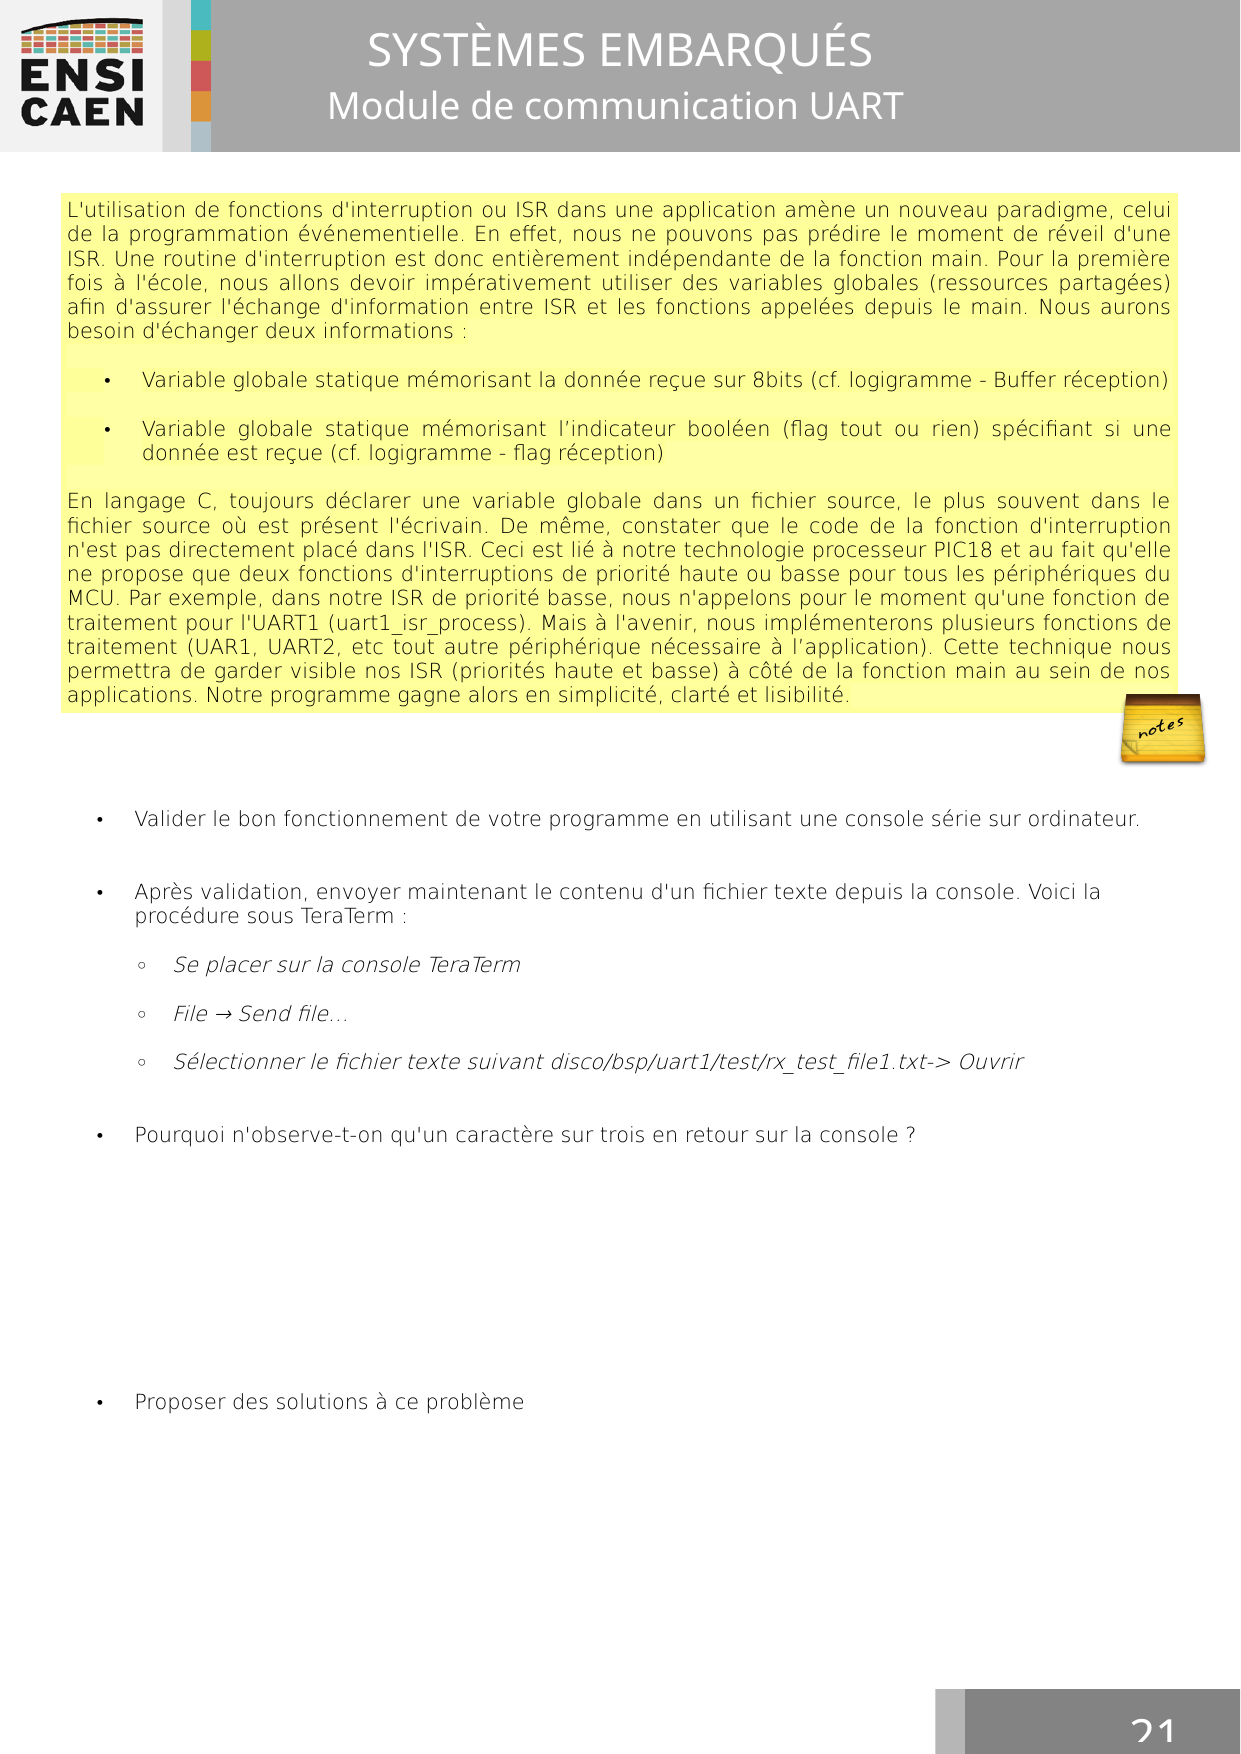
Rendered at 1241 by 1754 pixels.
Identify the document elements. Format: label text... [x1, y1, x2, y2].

table_header L'utilisation de fonctions d'interruption ou ISR dans une application amène un nouveau paradigme, celui de la programmation événementielle. En effet, nous ne pouvons pas prédire le moment de réveil d'une ISR. Une routine d'interruption est donc entièrement indépendante de la fonction main. Pour la première fois à l'école, nous allons devoir impérativement utiliser des variables globales (ressources partagées) afin d'assurer l'échange d'information entre ISR et les fonctions appelées depuis le main. Nous aurons besoin d'échanger deux informations : Variable globale statique mémorisant la donnée reçue sur 8bits (cf. logigramme - Buffer réception) Variable globale statique mémorisant l’indicateur booléen (flag tout ou rien) spécifiant si une donnée est reçue (cf. logigramme - flag réception) En langage C, toujours déclarer une variable globale dans un fichier source, le plus souvent dans le fichier source où est présent l'écrivain. De même, constater que le code de la fonction d'interruption n'est pas directement placé dans l'ISR. Ceci est lié à notre technologie processeur PIC18 et au fait qu'elle ne propose que deux fonctions d'interruptions de priorité haute ou basse pour tous les périphériques du MCU. Par exemple, dans notre ISR de priorité basse, nous n'appelons pour le moment qu'une fonction de traitement pour l'UART1 (uart1_isr_process). Mais à l'avenir, nous implémenterons plusieurs fonctions de traitement (UAR1, UART2, etc tout autre périphérique nécessaire à l’application). Cette technique nous permettra de garder visible nos ISR (priorités haute et basse) à côté de la fonction main au sein de nos applications. Notre programme gagne alors en simplicité, clarté et lisibilité. [61, 193, 1178, 713]
list Valider le bon fonctionnement de votre programme en utilisant une console série sur ordinateur. [97, 807, 1181, 832]
list Après validation, envoyer maintenant le contenu d'un fichier texte depuis la console. Voici la procédure sous TeraTerm : [97, 880, 1181, 929]
picture [0, 0, 1241, 152]
picture [935, 1689, 1241, 1754]
list Proposer des solutions à ce problème [97, 1390, 1181, 1414]
list Pourquoi n'observe-t-on qu'un caractère sur trois en retour sur la console ? [97, 1123, 1181, 1147]
picture [1113, 683, 1212, 772]
list Se placer sur la console TeraTerm [134, 953, 1181, 977]
list File → Send file… [134, 1002, 1181, 1026]
list Sélectionner le fichier texte suivant disco/bsp/uart1/test/rx_test_file1.txt-> Ouvrir [134, 1050, 1181, 1074]
